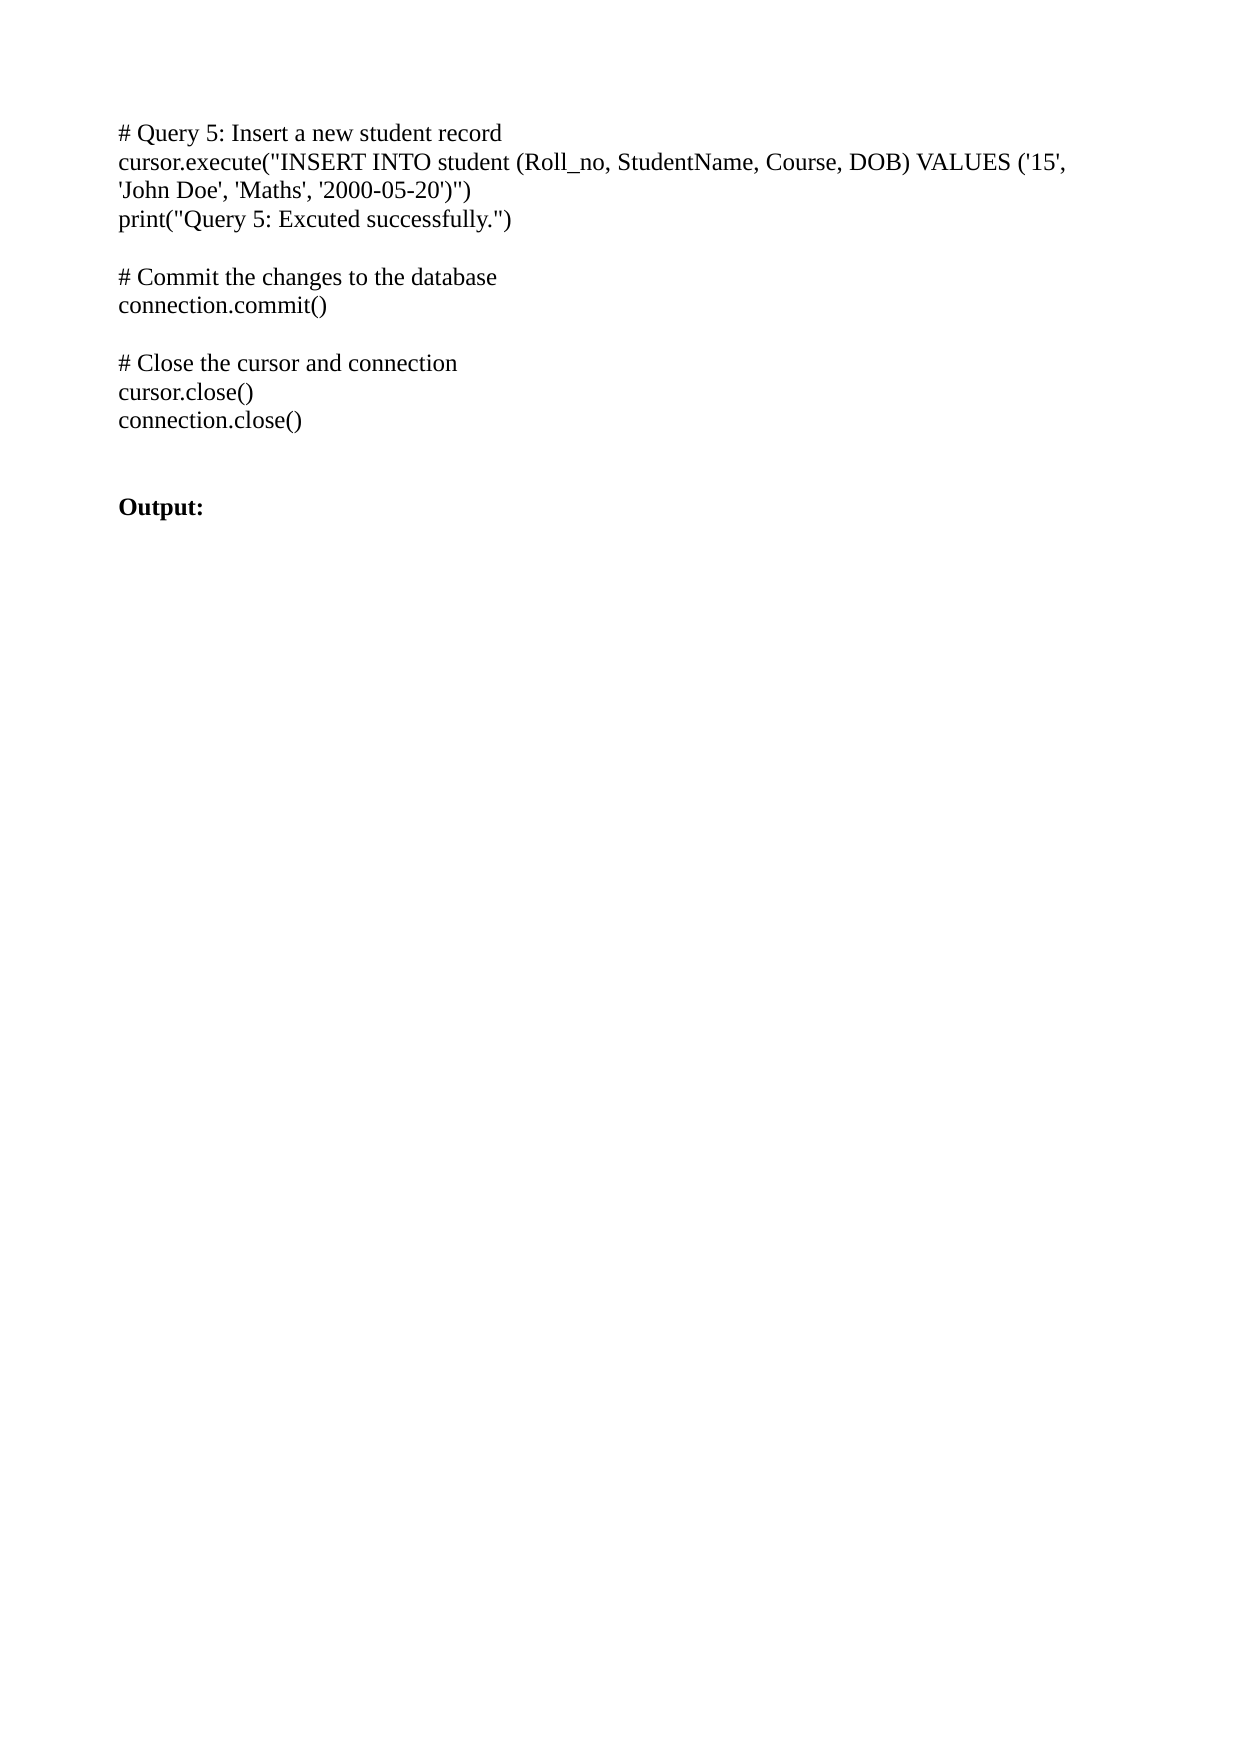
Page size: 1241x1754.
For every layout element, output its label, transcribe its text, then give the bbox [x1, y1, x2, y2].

text # Commit the changes to the database [118, 262, 1122, 291]
text connection.commit() [118, 291, 1122, 319]
text Output: [118, 492, 1122, 521]
text connection.close() [118, 406, 1122, 434]
text # Query 5: Insert a new student record [118, 118, 1122, 147]
text # Close the cursor and connection [118, 348, 1122, 377]
text cursor.execute("INSERT INTO student (Roll_no, StudentName, Course, DOB) VALUES ('15', 'John Doe', 'Maths', '2000-05-20')") [118, 147, 1122, 204]
text cursor.close() [118, 377, 1122, 406]
text print("Query 5: Excuted successfully.") [118, 204, 1122, 233]
